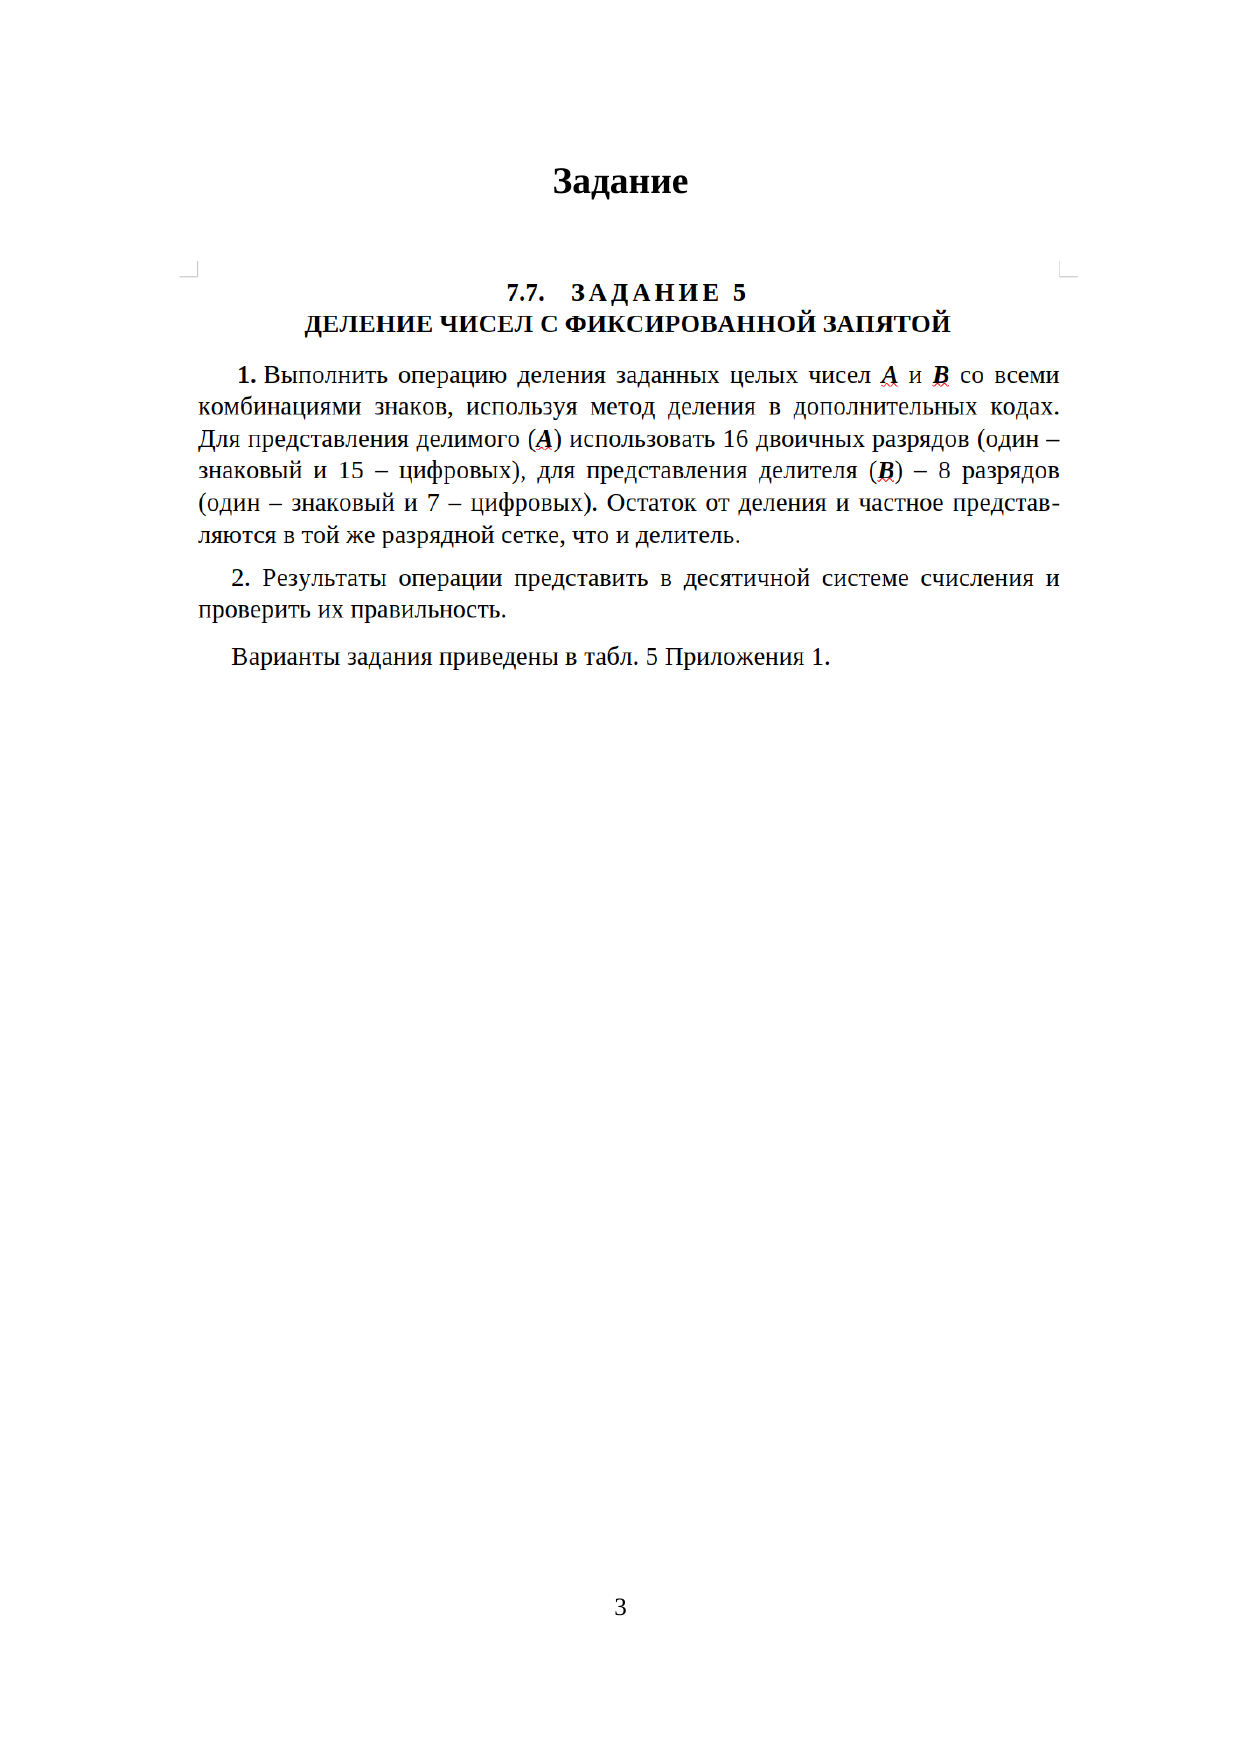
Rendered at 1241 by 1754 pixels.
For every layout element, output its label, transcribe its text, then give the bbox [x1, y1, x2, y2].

picture [133, 261, 1108, 681]
subtitle Задание [133, 158, 1107, 201]
